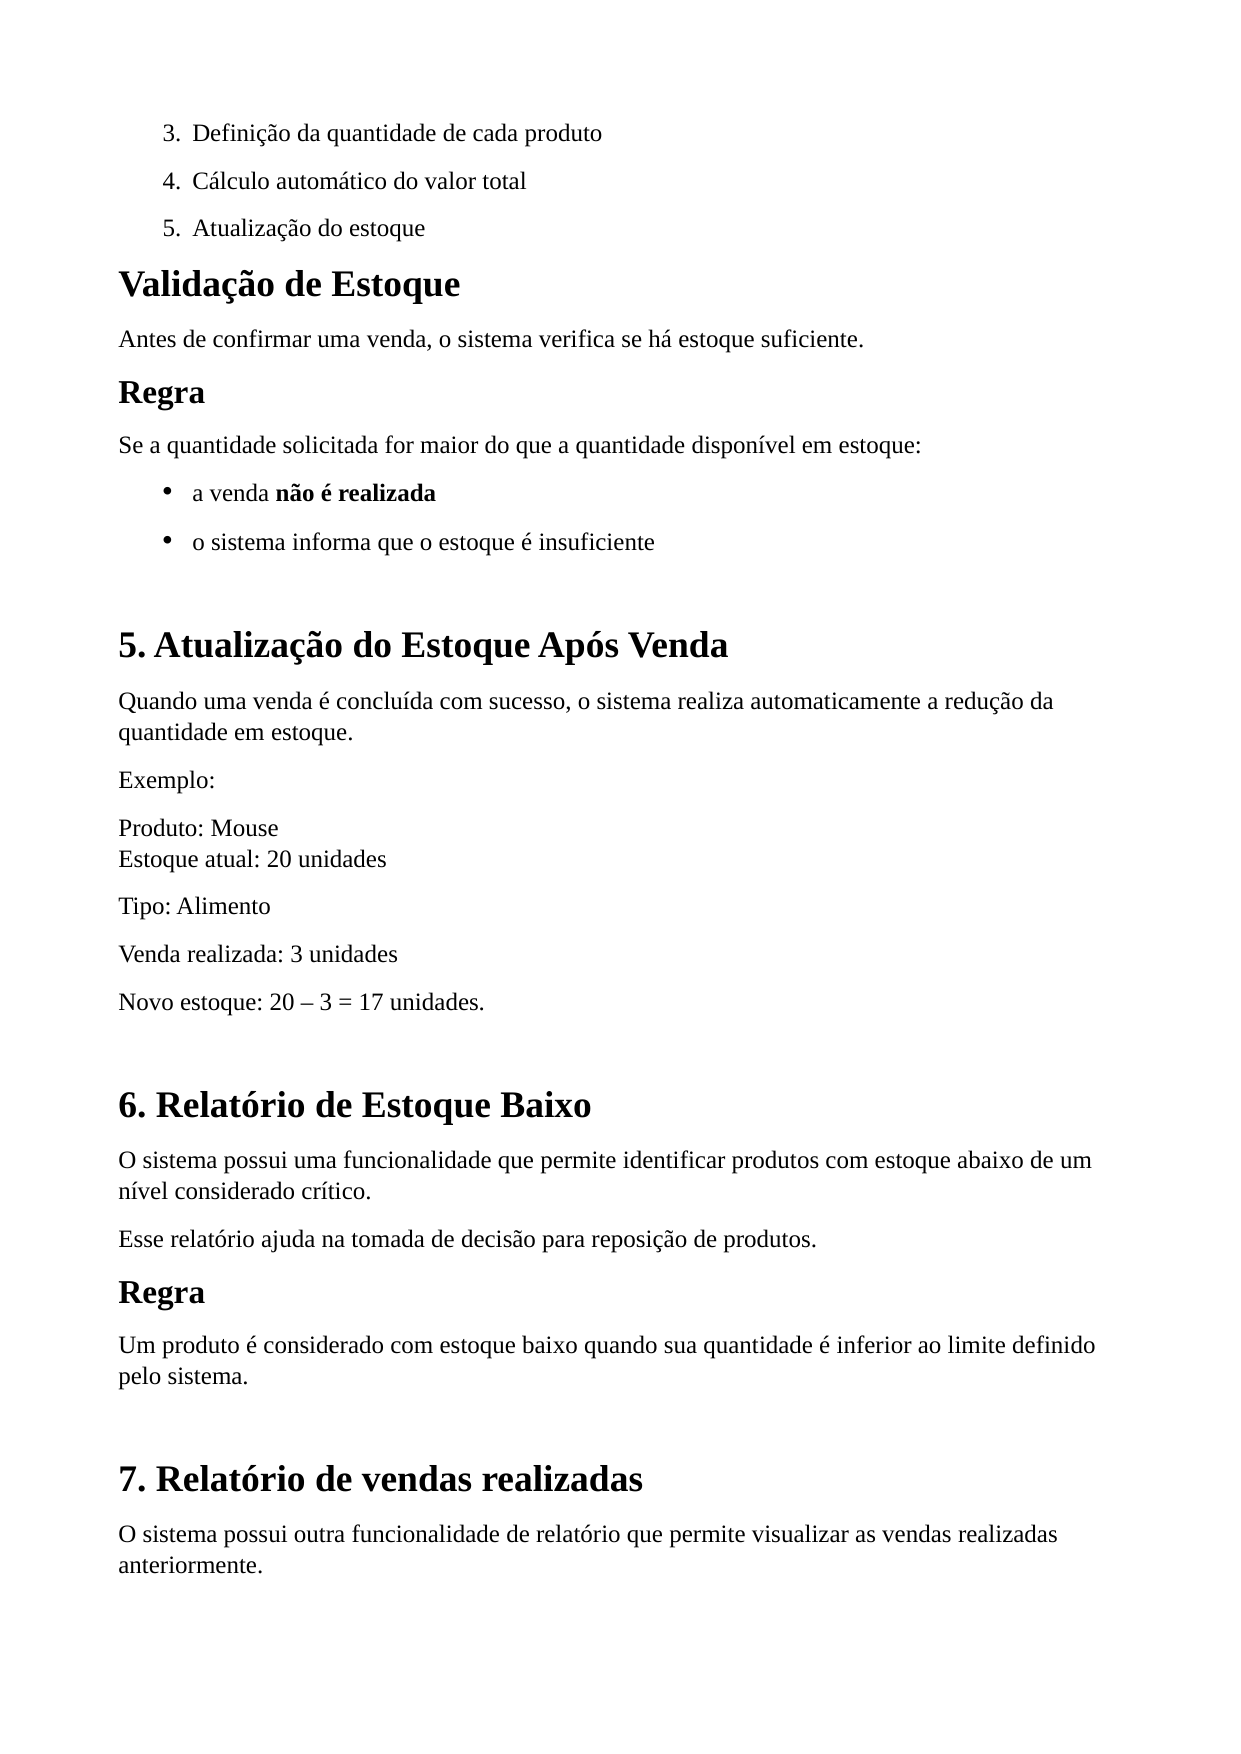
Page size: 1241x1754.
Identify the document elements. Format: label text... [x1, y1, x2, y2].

subtitle 6. Relatório de Estoque Baixo [118, 1082, 1122, 1125]
text Se a quantidade solicitada for maior do que a quantidade disponível em estoque: [118, 430, 1122, 459]
list o sistema informa que o estoque é insuficiente [162, 527, 1122, 556]
text Tipo: Alimento [118, 891, 1122, 920]
subtitle 5. Atualização do Estoque Após Venda [118, 623, 1122, 666]
text Novo estoque: 20 – 3 = 17 unidades. [118, 987, 1122, 1016]
text Antes de confirmar uma venda, o sistema verifica se há estoque suficiente. [118, 324, 1122, 353]
list Definição da quantidade de cada produto [162, 118, 1122, 147]
list a venda não é realizada [162, 478, 1122, 508]
subtitle Regra [118, 1272, 1122, 1310]
text Venda realizada: 3 unidades [118, 939, 1122, 968]
text 7. Relatório de vendas realizadas [118, 1456, 1122, 1499]
text Exemplo: [118, 765, 1122, 794]
subtitle Validação de Estoque [118, 261, 1122, 304]
text Esse relatório ajuda na tomada de decisão para reposição de produtos. [118, 1224, 1122, 1253]
list Atualização do estoque [162, 213, 1122, 242]
list Cálculo automático do valor total [162, 166, 1122, 194]
text O sistema possui outra funcionalidade de relatório que permite visualizar as vendas realizadas anteriormente. [118, 1519, 1122, 1579]
text O sistema possui uma funcionalidade que permite identificar produtos com estoque abaixo de um nível considerado crítico. [118, 1145, 1122, 1205]
text Produto: Mouse Estoque atual: 20 unidades [118, 813, 1122, 872]
subtitle Regra [118, 372, 1122, 411]
text Quando uma venda é concluída com sucesso, o sistema realiza automaticamente a redução da quantidade em estoque. [118, 686, 1122, 746]
text Um produto é considerado com estoque baixo quando sua quantidade é inferior ao limite definido pelo sistema. [118, 1330, 1122, 1390]
